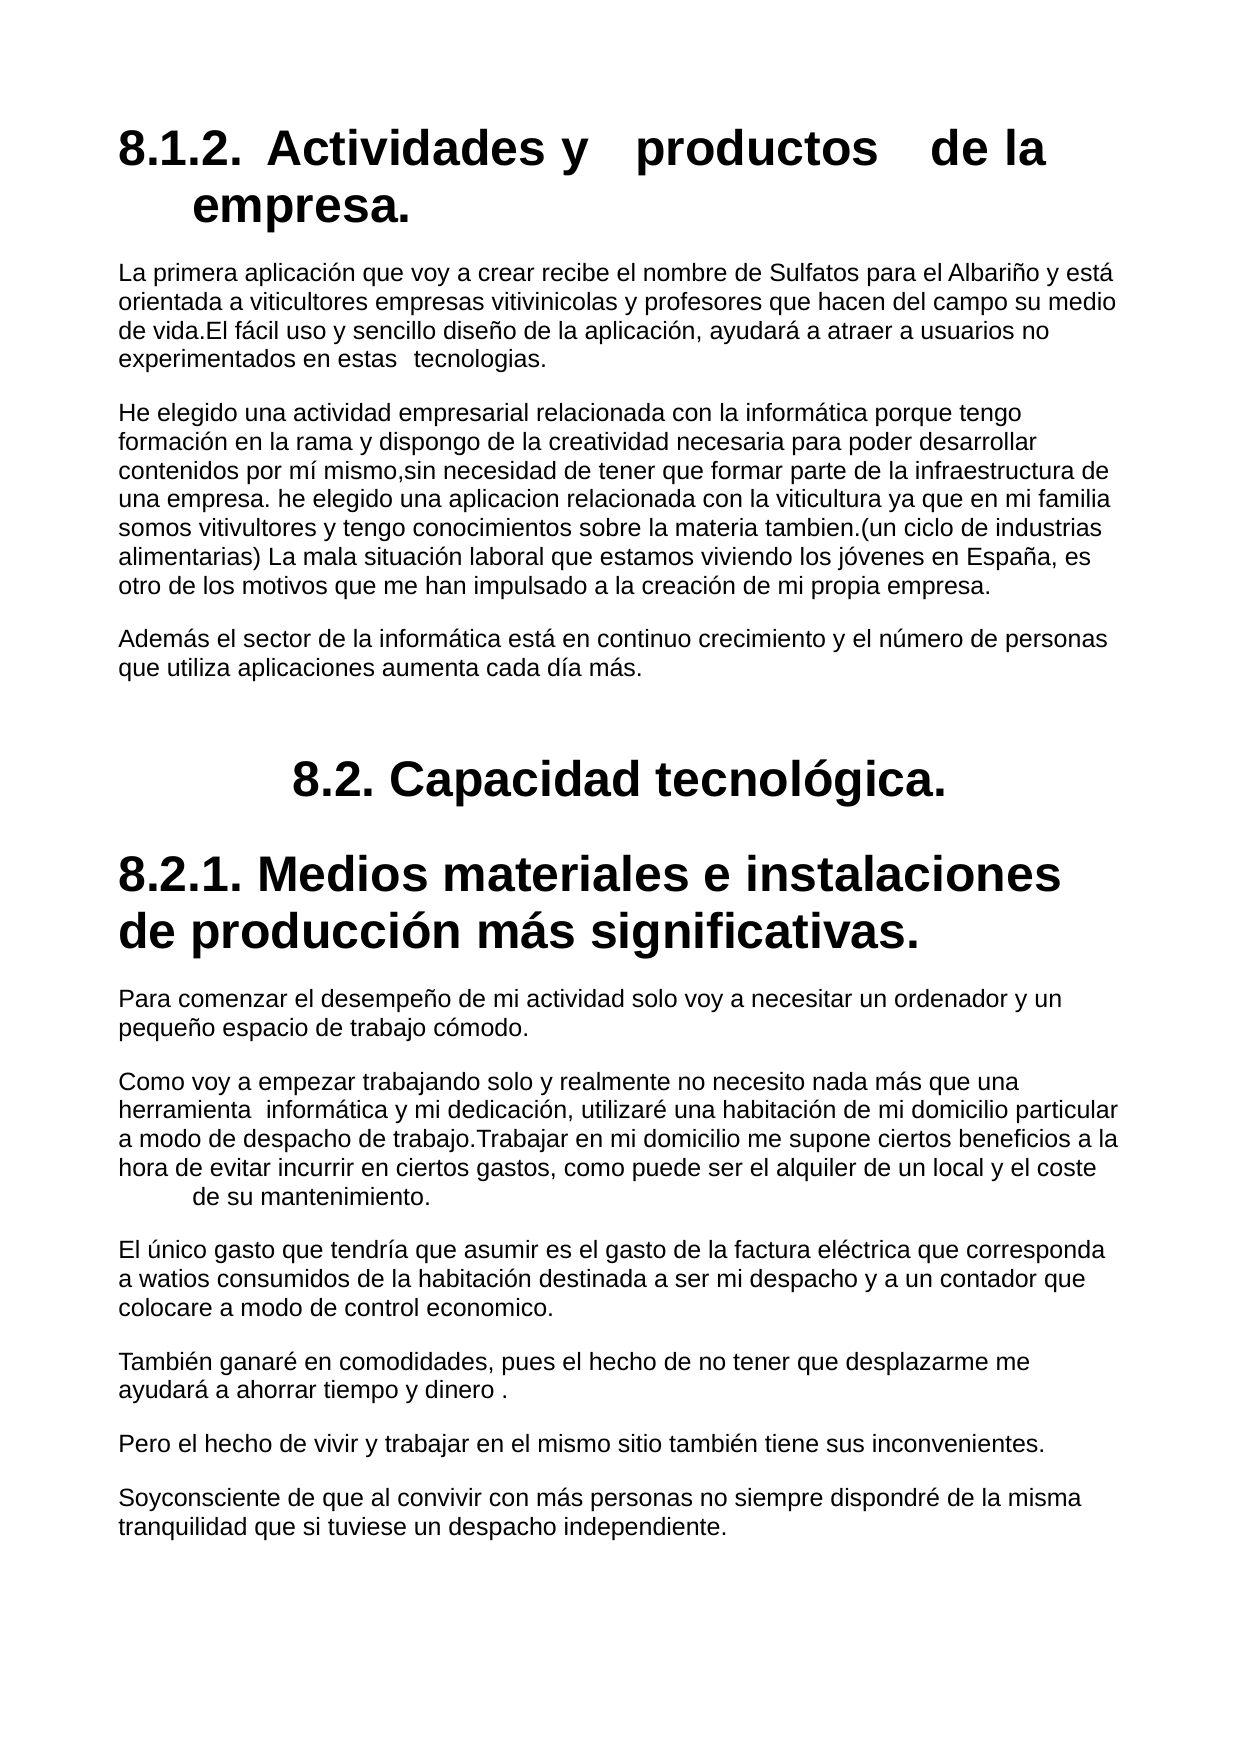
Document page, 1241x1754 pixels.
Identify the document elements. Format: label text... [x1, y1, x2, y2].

text El único gasto que tendría que asumir es el gasto de la factura eléctrica que corresponda a watios consumidos de la habitación destinada a ser mi despacho y a un contador que colocare a modo de control economico. [118, 1235, 1122, 1322]
text Además el sector de la informática está en continuo crecimiento y el número de personas que utiliza aplicaciones aumenta cada día más. [118, 624, 1122, 682]
text La primera aplicación que voy a crear recibe el nombre de Sulfatos para el Albariño y está orientada a viticultores empresas vitivinicolas y profesores que hacen del campo su medio de vida.El fácil uso y sencillo diseño de la aplicación, ayudará a atraer a usuarios no experimentados en estas tecnologias. [118, 258, 1122, 373]
text Como voy a empezar trabajando solo y realmente no necesito nada más que una herramienta informática y mi dedicación, utilizaré una habitación de mi domicilio particular a modo de despacho de trabajo.Trabajar en mi domicilio me supone ciertos beneficios a la hora de evitar incurrir en ciertos gastos, como puede ser el alquiler de un local y el coste de su mantenimiento. [118, 1067, 1122, 1210]
text Pero el hecho de vivir y trabajar en el mismo sitio también tiene sus inconvenientes. [118, 1429, 1122, 1458]
text También ganaré en comodidades, pues el hecho de no tener que desplazarme me ayudará a ahorrar tiempo y dinero . [118, 1347, 1122, 1404]
text Para comenzar el desempeño de mi actividad solo voy a necesitar un ordenador y un pequeño espacio de trabajo cómodo. [118, 984, 1122, 1042]
title 8.2. Capacidad tecnológica. [118, 749, 1122, 807]
title 8.1.2. Actividades y productos de la empresa. [118, 118, 1122, 233]
text He elegido una actividad empresarial relacionada con la informática porque tengo formación en la rama y dispongo de la creatividad necesaria para poder desarrollar contenidos por mí mismo,sin necesidad de tener que formar parte de la infraestructura de una empresa. he elegido una aplicacion relacionada con la viticultura ya que en mi familia somos vitivultores y tengo conocimientos sobre la materia tambien.(un ciclo de industrias alimentarias) La mala situación laboral que estamos viviendo los jóvenes en España, es otro de los motivos que me han impulsado a la creación de mi propia empresa. [118, 398, 1122, 599]
text Soyconsciente de que al convivir con más personas no siempre dispondré de la misma tranquilidad que si tuviese un despacho independiente. [118, 1483, 1122, 1540]
title 8.2.1. Medios materiales e instalaciones de producción más significativas. [118, 844, 1122, 959]
